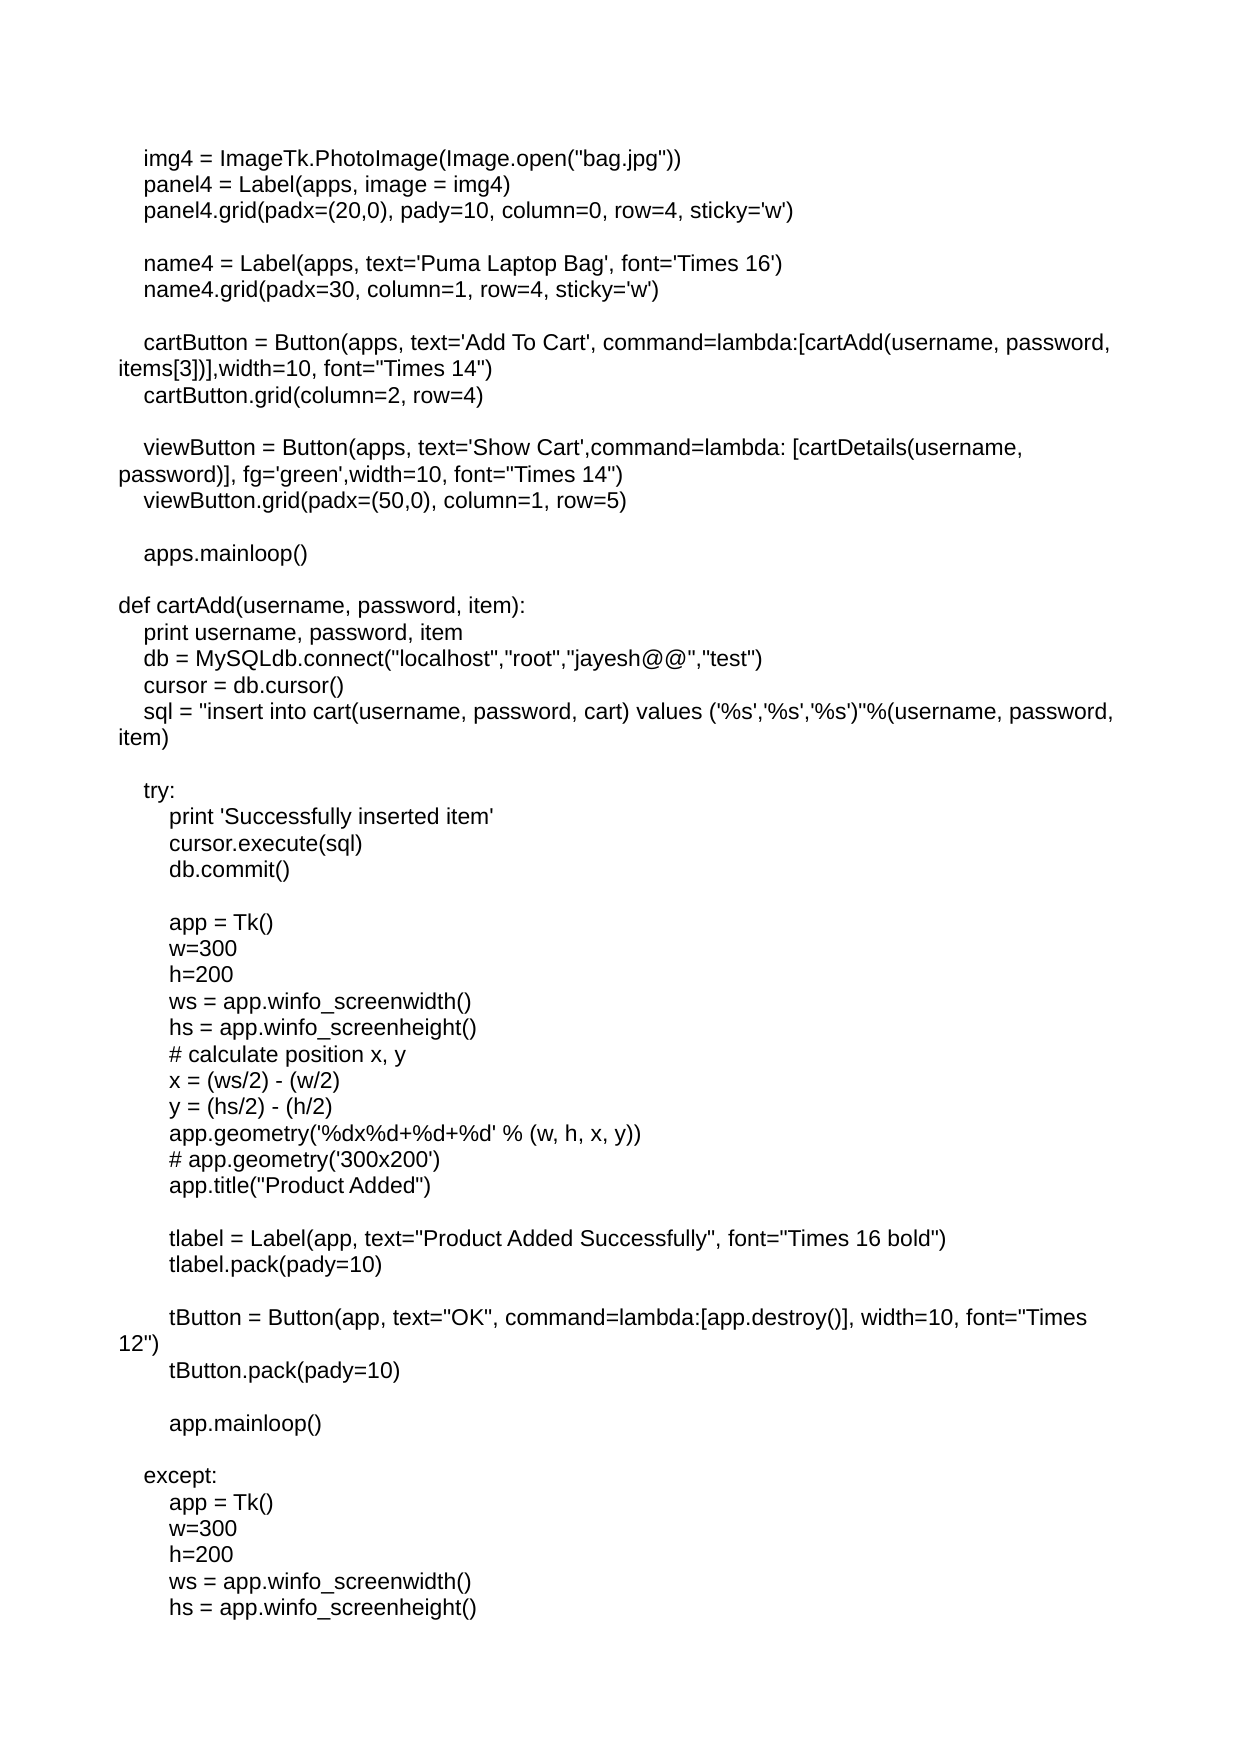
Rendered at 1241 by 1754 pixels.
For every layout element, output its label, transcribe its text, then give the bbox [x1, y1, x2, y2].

text cartButton.grid(column=2, row=4) [118, 382, 1122, 408]
text y = (hs/2) - (h/2) [118, 1093, 1122, 1119]
text # app.geometry('300x200') [118, 1146, 1122, 1172]
text db.commit() [118, 856, 1122, 882]
text h=200 [118, 1541, 1122, 1568]
text img4 = ImageTk.PhotoImage(Image.open("bag.jpg")) [118, 144, 1122, 171]
text tlabel = Label(app, text="Product Added Successfully", font="Times 16 bold") [118, 1225, 1122, 1251]
text cursor.execute(sql) [118, 830, 1122, 856]
text db = MySQLdb.connect("localhost","root","jayesh@@","test") [118, 645, 1122, 672]
text tButton = Button(app, text="OK", command=lambda:[app.destroy()], width=10, font="Times 12") [118, 1304, 1122, 1357]
text sql = "insert into cart(username, password, cart) values ('%s','%s','%s')"%(username, password, item) [118, 698, 1122, 751]
text w=300 [118, 1515, 1122, 1541]
text tlabel.pack(pady=10) [118, 1251, 1122, 1278]
text print username, password, item [118, 619, 1122, 645]
text cartButton = Button(apps, text='Add To Cart', command=lambda:[cartAdd(username, password, items[3])],width=10, font="Times 14") [118, 329, 1122, 382]
text panel4.grid(padx=(20,0), pady=10, column=0, row=4, sticky='w') [118, 197, 1122, 223]
text ws = app.winfo_screenwidth() [118, 988, 1122, 1014]
text h=200 [118, 961, 1122, 988]
text viewButton.grid(padx=(50,0), column=1, row=5) [118, 487, 1122, 513]
text cursor = db.cursor() [118, 672, 1122, 698]
text name4 = Label(apps, text='Puma Laptop Bag', font='Times 16') [118, 250, 1122, 276]
text name4.grid(padx=30, column=1, row=4, sticky='w') [118, 276, 1122, 303]
text panel4 = Label(apps, image = img4) [118, 171, 1122, 197]
text hs = app.winfo_screenheight() [118, 1594, 1122, 1620]
text except: [118, 1462, 1122, 1488]
text print 'Successfully inserted item' [118, 803, 1122, 830]
text try: [118, 777, 1122, 803]
text viewButton = Button(apps, text='Show Cart',command=lambda: [cartDetails(username, password)], fg='green',width=10, font="Times 14") [118, 434, 1122, 487]
text app = Tk() [118, 909, 1122, 935]
text # calculate position x, y [118, 1041, 1122, 1067]
text w=300 [118, 935, 1122, 961]
text app = Tk() [118, 1488, 1122, 1515]
text app.title("Product Added") [118, 1172, 1122, 1199]
text app.geometry('%dx%d+%d+%d' % (w, h, x, y)) [118, 1119, 1122, 1146]
text ws = app.winfo_screenwidth() [118, 1568, 1122, 1594]
text x = (ws/2) - (w/2) [118, 1067, 1122, 1093]
text def cartAdd(username, password, item): [118, 592, 1122, 619]
text tButton.pack(pady=10) [118, 1357, 1122, 1383]
text hs = app.winfo_screenheight() [118, 1014, 1122, 1041]
text app.mainloop() [118, 1409, 1122, 1436]
text apps.mainloop() [118, 540, 1122, 566]
